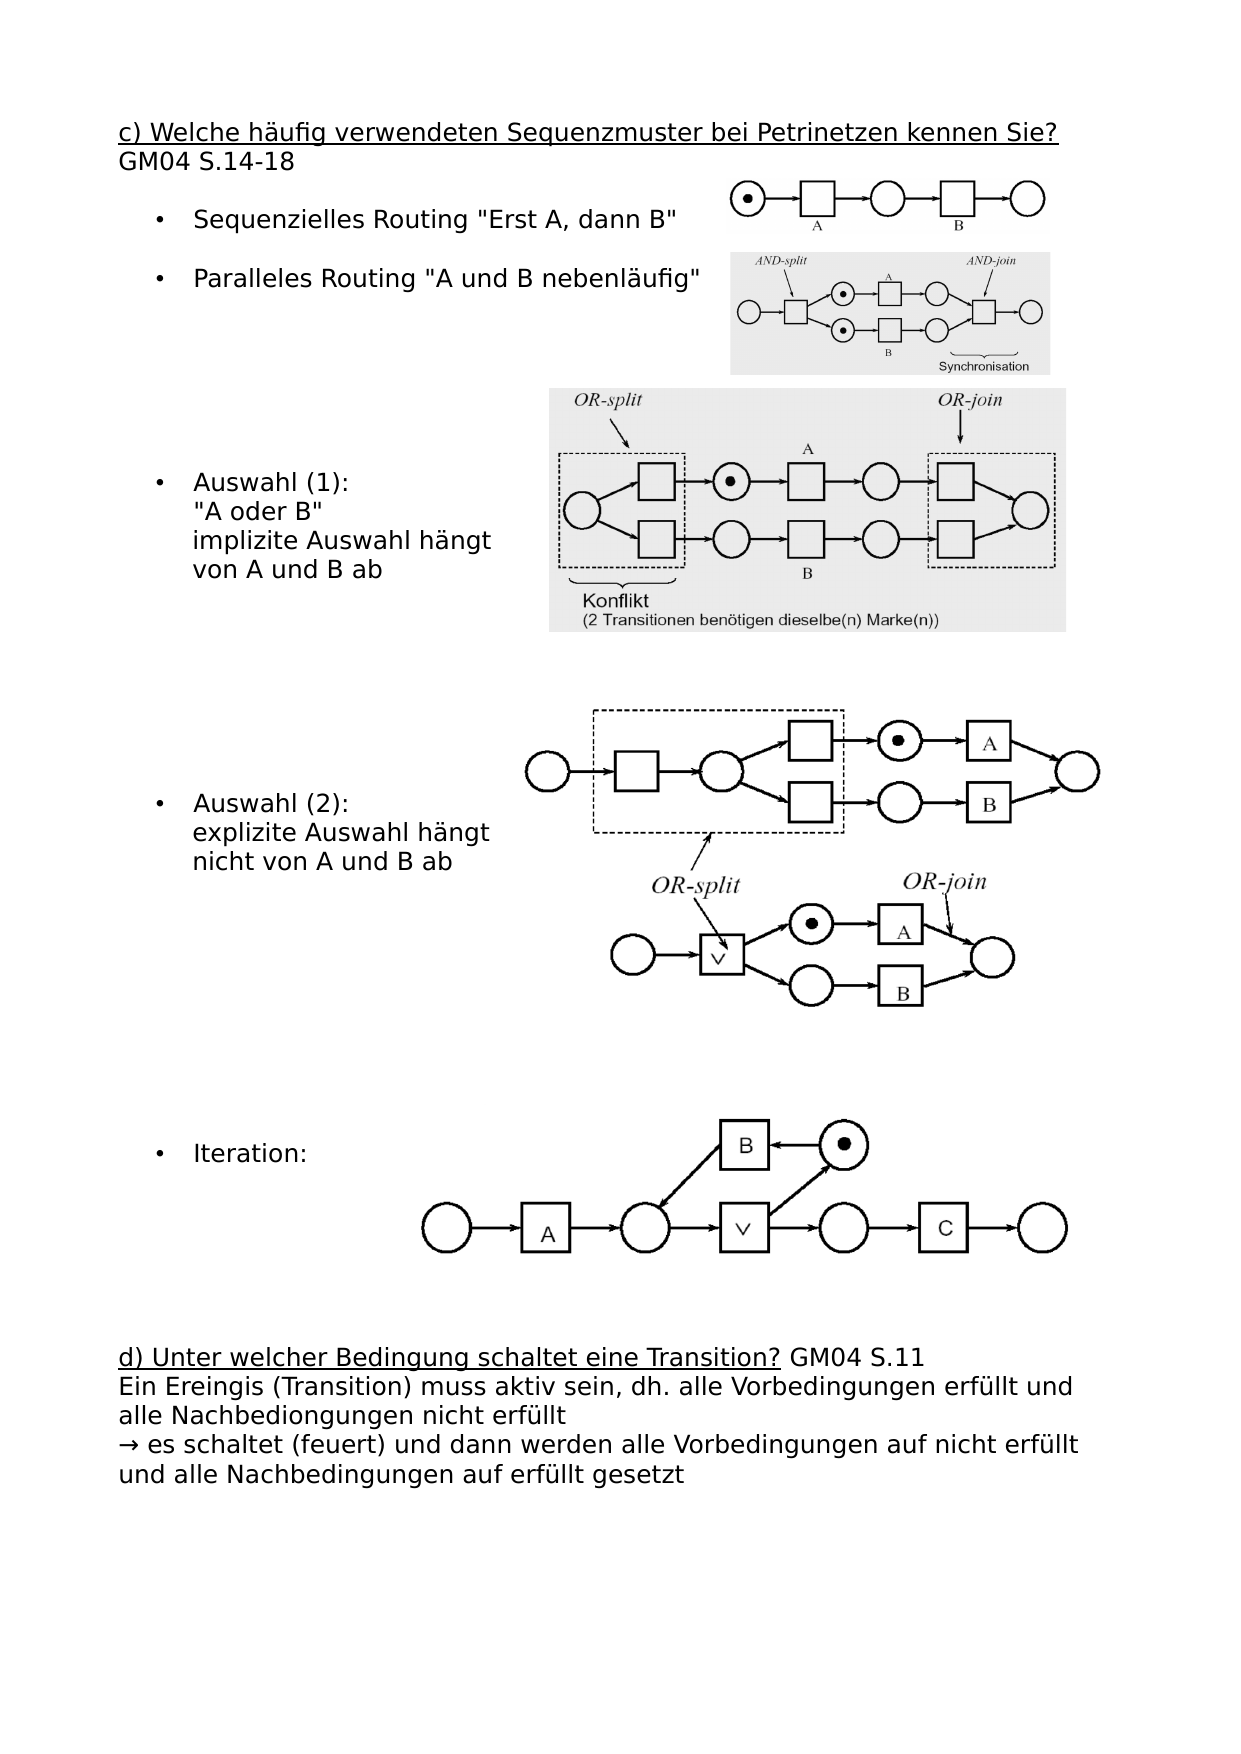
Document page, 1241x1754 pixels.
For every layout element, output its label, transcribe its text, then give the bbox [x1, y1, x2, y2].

picture [549, 388, 1067, 632]
picture [730, 252, 1051, 375]
list [1051, 264, 1122, 293]
list Iteration: [156, 1139, 413, 1168]
list [1113, 789, 1122, 818]
picture [508, 700, 1113, 1018]
list "A oder B" [156, 497, 549, 526]
picture [413, 1104, 1074, 1284]
text d) Unter welcher Bedingung schaltet eine Transition? GM04 S.11 [118, 1343, 1122, 1372]
text von A und B ab [118, 556, 549, 585]
list [1074, 1139, 1122, 1168]
list Auswahl (2): [156, 789, 508, 818]
text explizite Auswahl hängt nicht von A und B ab [118, 818, 508, 876]
list Sequenzielles Routing "Erst A, dann B" [156, 206, 1122, 235]
text c) Welche häufig verwendeten Sequenzmuster bei Petrinetzen kennen Sie? GM04 S.14-18 [118, 118, 1122, 176]
list Auswahl (1): [156, 468, 549, 497]
text Ein Ereingis (Transition) muss aktiv sein, dh. alle Vorbedingungen erfüllt und alle Nachbediongungen nicht erfüllt [118, 1372, 1122, 1431]
list [1067, 497, 1122, 526]
text → es schaltet (feuert) und dann werden alle Vorbedingungen auf nicht erfüllt und alle Nachbedingungen auf erfüllt gesetzt [118, 1431, 1122, 1489]
list [1067, 468, 1122, 497]
text [1067, 556, 1122, 585]
list Paralleles Routing "A und B nebenläufig" [156, 264, 730, 293]
text [1067, 526, 1122, 556]
text implizite Auswahl hängt [118, 526, 549, 556]
picture [725, 178, 1050, 234]
